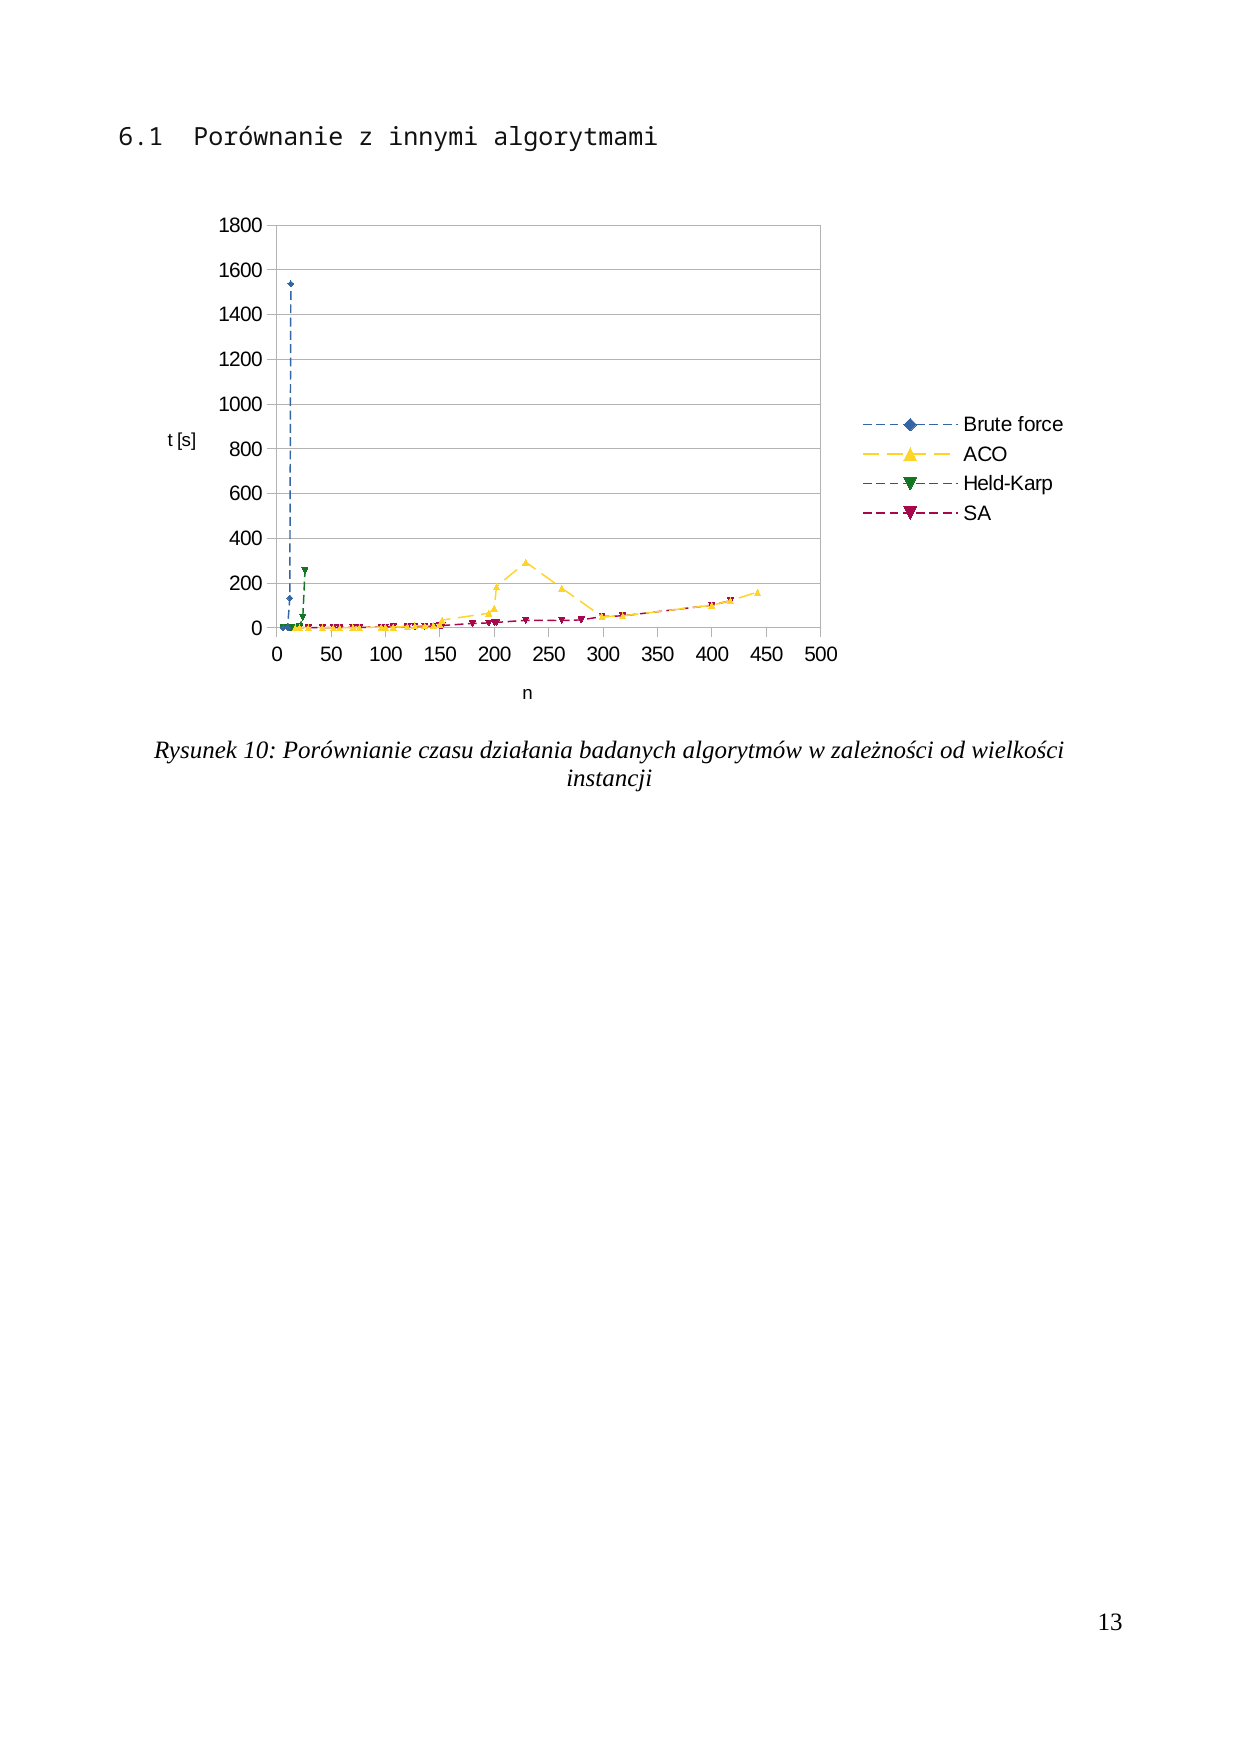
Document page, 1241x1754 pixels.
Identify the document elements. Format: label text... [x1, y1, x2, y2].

text 6.1 Porównanie z innymi algorytmami [118, 118, 1122, 152]
text Rysunek 10: Porównianie czasu działania badanych algorytmów w zależności od wielkości instancji [138, 735, 1083, 792]
